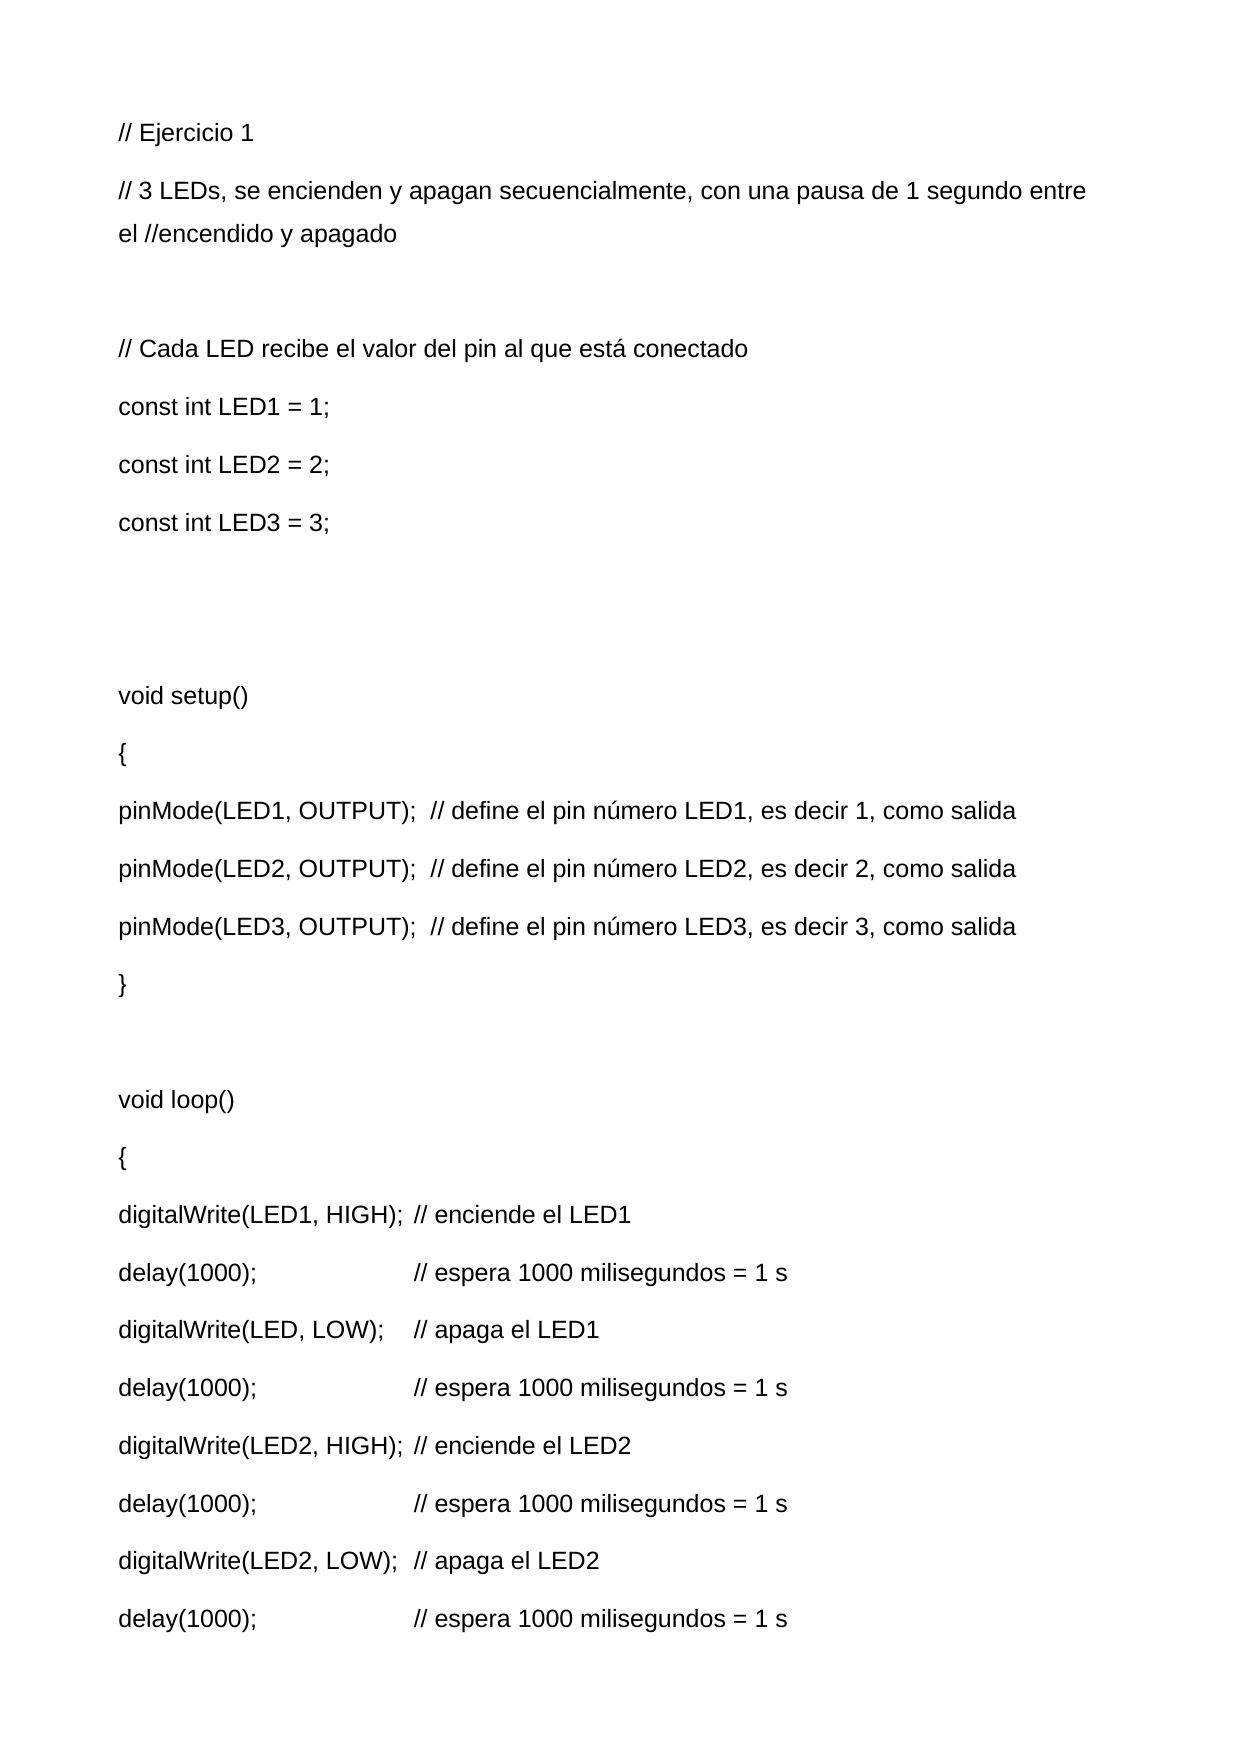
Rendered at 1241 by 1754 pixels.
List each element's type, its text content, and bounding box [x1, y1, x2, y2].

text digitalWrite(LED2, LOW); // apaga el LED2 [118, 1546, 1122, 1575]
text { [118, 738, 1122, 767]
text pinMode(LED2, OUTPUT); // define el pin número LED2, es decir 2, como salida [118, 854, 1122, 883]
text delay(1000); // espera 1000 milisegundos = 1 s [118, 1489, 1122, 1517]
text digitalWrite(LED2, HIGH); // enciende el LED2 [118, 1431, 1122, 1460]
text pinMode(LED1, OUTPUT); // define el pin número LED1, es decir 1, como salida [118, 796, 1122, 825]
text // 3 LEDs, se encienden y apagan secuencialmente, con una pausa de 1 segundo entre el //encendido y apagado [118, 176, 1122, 248]
text delay(1000); // espera 1000 milisegundos = 1 s [118, 1373, 1122, 1402]
text const int LED1 = 1; [118, 392, 1122, 421]
text delay(1000); // espera 1000 milisegundos = 1 s [118, 1604, 1122, 1633]
text void setup() [118, 681, 1122, 709]
text pinMode(LED3, OUTPUT); // define el pin número LED3, es decir 3, como salida [118, 912, 1122, 940]
text } [118, 969, 1122, 998]
text const int LED3 = 3; [118, 508, 1122, 536]
text // Cada LED recibe el valor del pin al que está conectado [118, 334, 1122, 363]
text digitalWrite(LED, LOW); // apaga el LED1 [118, 1316, 1122, 1344]
text digitalWrite(LED1, HIGH); // enciende el LED1 [118, 1200, 1122, 1229]
text // Ejercicio 1 [118, 118, 1122, 147]
text { [118, 1142, 1122, 1171]
text void loop() [118, 1085, 1122, 1113]
text delay(1000); // espera 1000 milisegundos = 1 s [118, 1258, 1122, 1287]
text const int LED2 = 2; [118, 450, 1122, 479]
